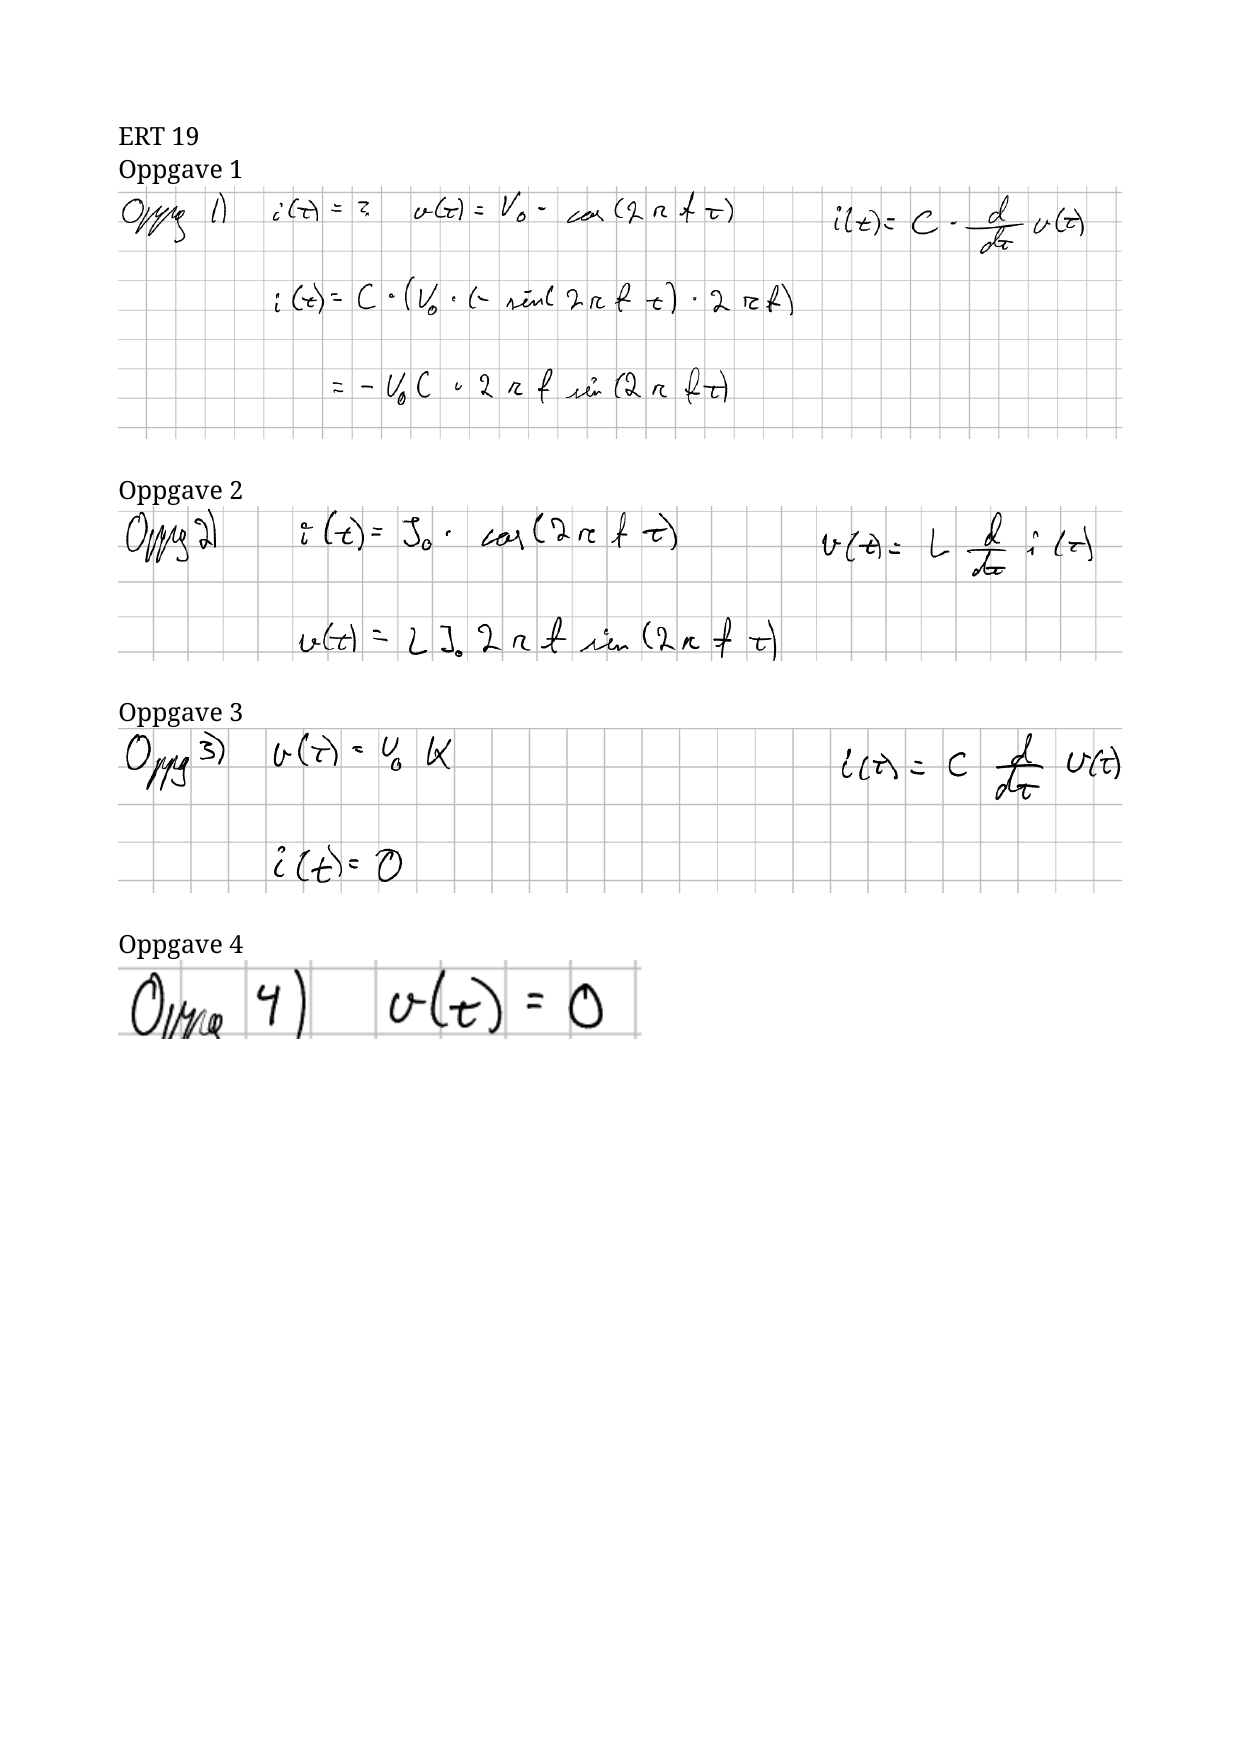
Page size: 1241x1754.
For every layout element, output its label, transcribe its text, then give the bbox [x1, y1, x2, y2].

picture [118, 960, 642, 1039]
text Oppgave 3 [118, 695, 1122, 728]
picture [118, 728, 1123, 893]
text ERT 19 [118, 118, 1122, 152]
text Oppgave 1 [118, 152, 1122, 186]
picture [118, 506, 1123, 661]
picture [118, 186, 1123, 439]
text Oppgave 4 [118, 927, 1122, 961]
text Oppgave 2 [118, 473, 1122, 506]
